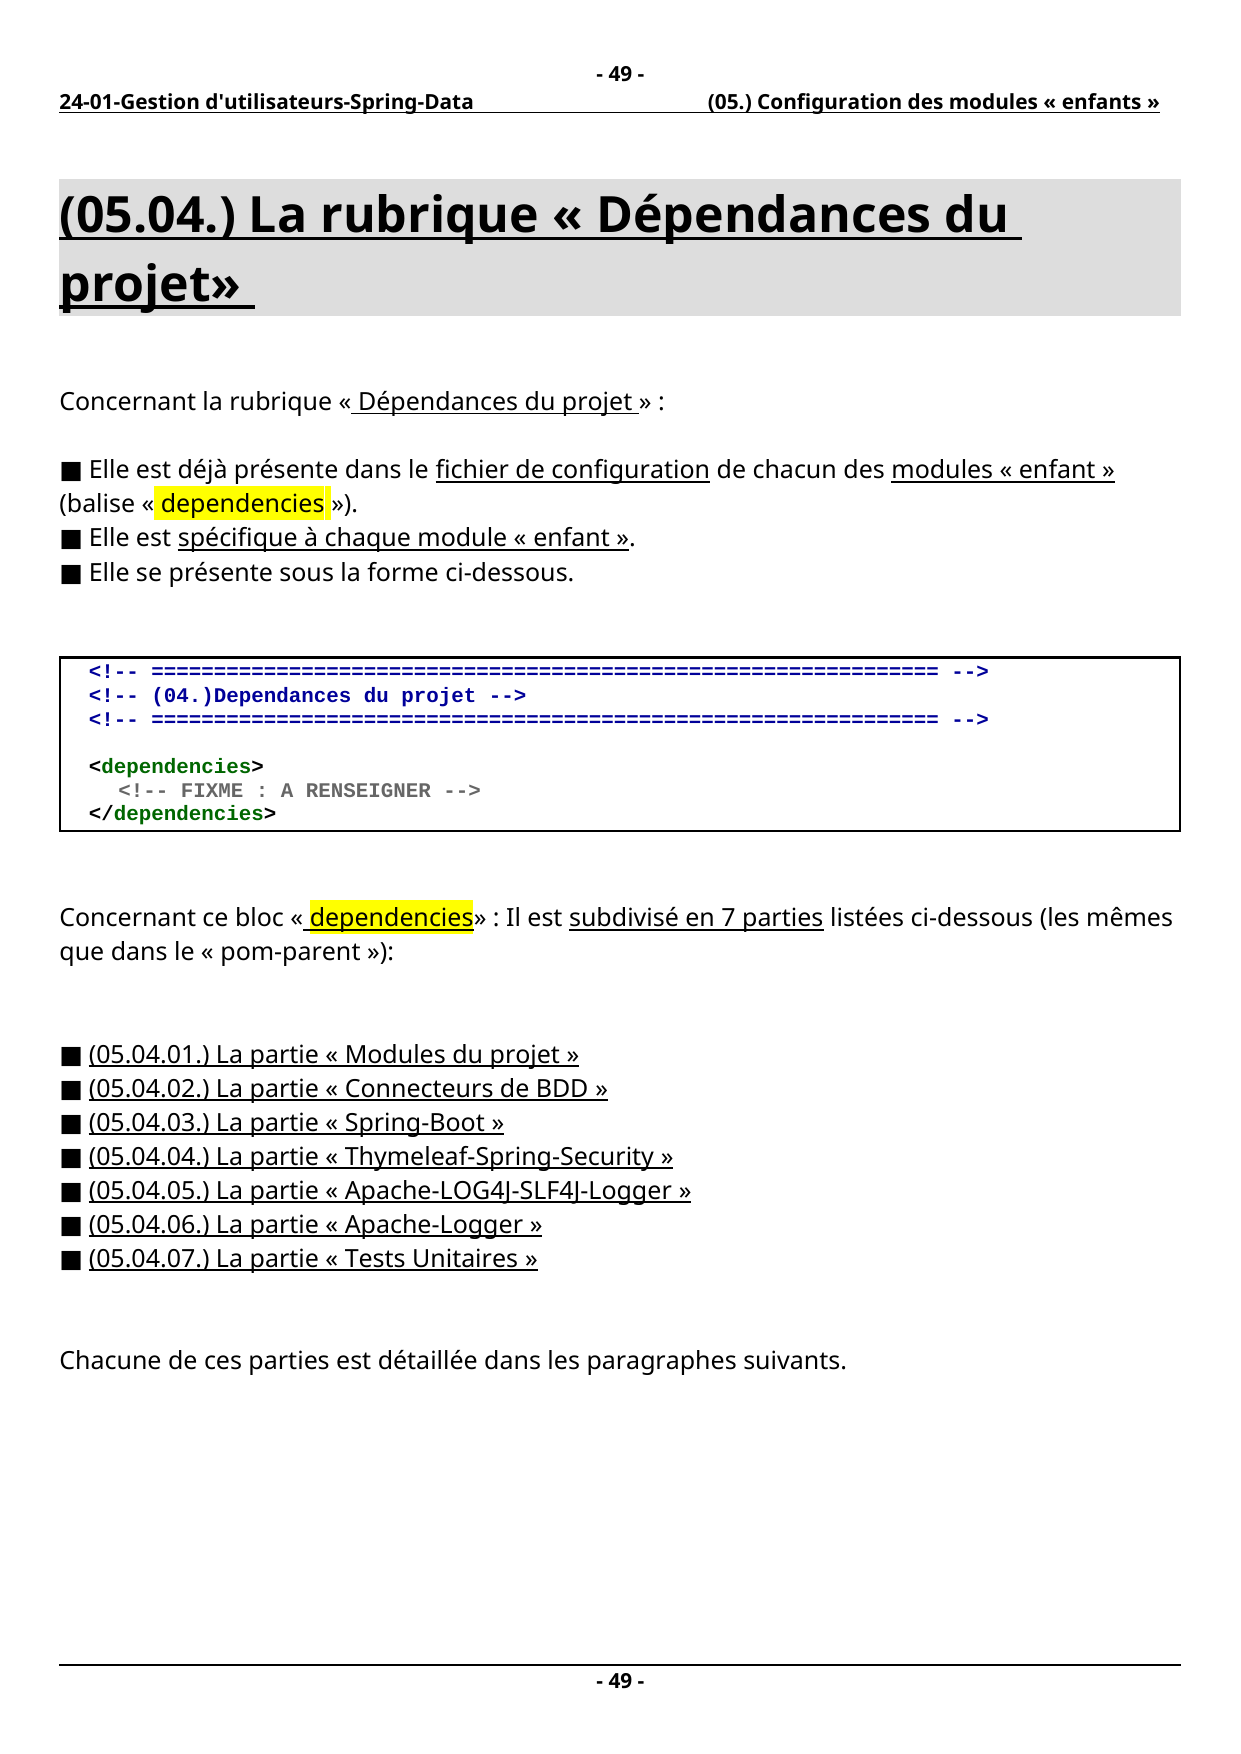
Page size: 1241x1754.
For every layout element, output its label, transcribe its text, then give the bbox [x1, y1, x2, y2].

list (05.04.05.) La partie « Apache-LOG4J-SLF4J-Logger » [59, 1172, 1181, 1207]
list (05.04.01.) La partie « Modules du projet » [59, 1036, 1181, 1070]
list Elle est spécifique à chaque module « enfant ». [59, 520, 1181, 554]
text Concernant ce bloc « dependencies» : Il est subdivisé en 7 parties listées ci-dessous (les mêmes que dans le « pom-parent »): [59, 900, 1181, 968]
text <!-- FIXME : A RENSEIGNER --> </dependencies> [61, 774, 1179, 830]
list (05.04.04.) La partie « Thymeleaf-Spring-Security » [59, 1138, 1181, 1172]
text <dependencies> [61, 751, 1179, 774]
text <!-- =============================================================== --> <!-- (04.)Dependances du projet --> <!-- =============================================================== --> [61, 659, 1179, 751]
text Concernant la rubrique « Dépendances du projet » : [59, 384, 1181, 418]
list Elle se présente sous la forme ci-dessous. [59, 554, 1181, 588]
list (05.04.07.) La partie « Tests Unitaires » [59, 1241, 1181, 1275]
text (05.04.) La rubrique « Dépendances du projet» [59, 179, 1181, 316]
list (05.04.02.) La partie « Connecteurs de BDD » [59, 1070, 1181, 1104]
list Elle est déjà présente dans le fichier de configuration de chacun des modules « enfant » (balise « dependencies »). [59, 452, 1181, 520]
text Chacune de ces parties est détaillée dans les paragraphes suivants. [59, 1343, 1181, 1377]
list (05.04.03.) La partie « Spring-Boot » [59, 1104, 1181, 1138]
list (05.04.06.) La partie « Apache-Logger » [59, 1207, 1181, 1241]
